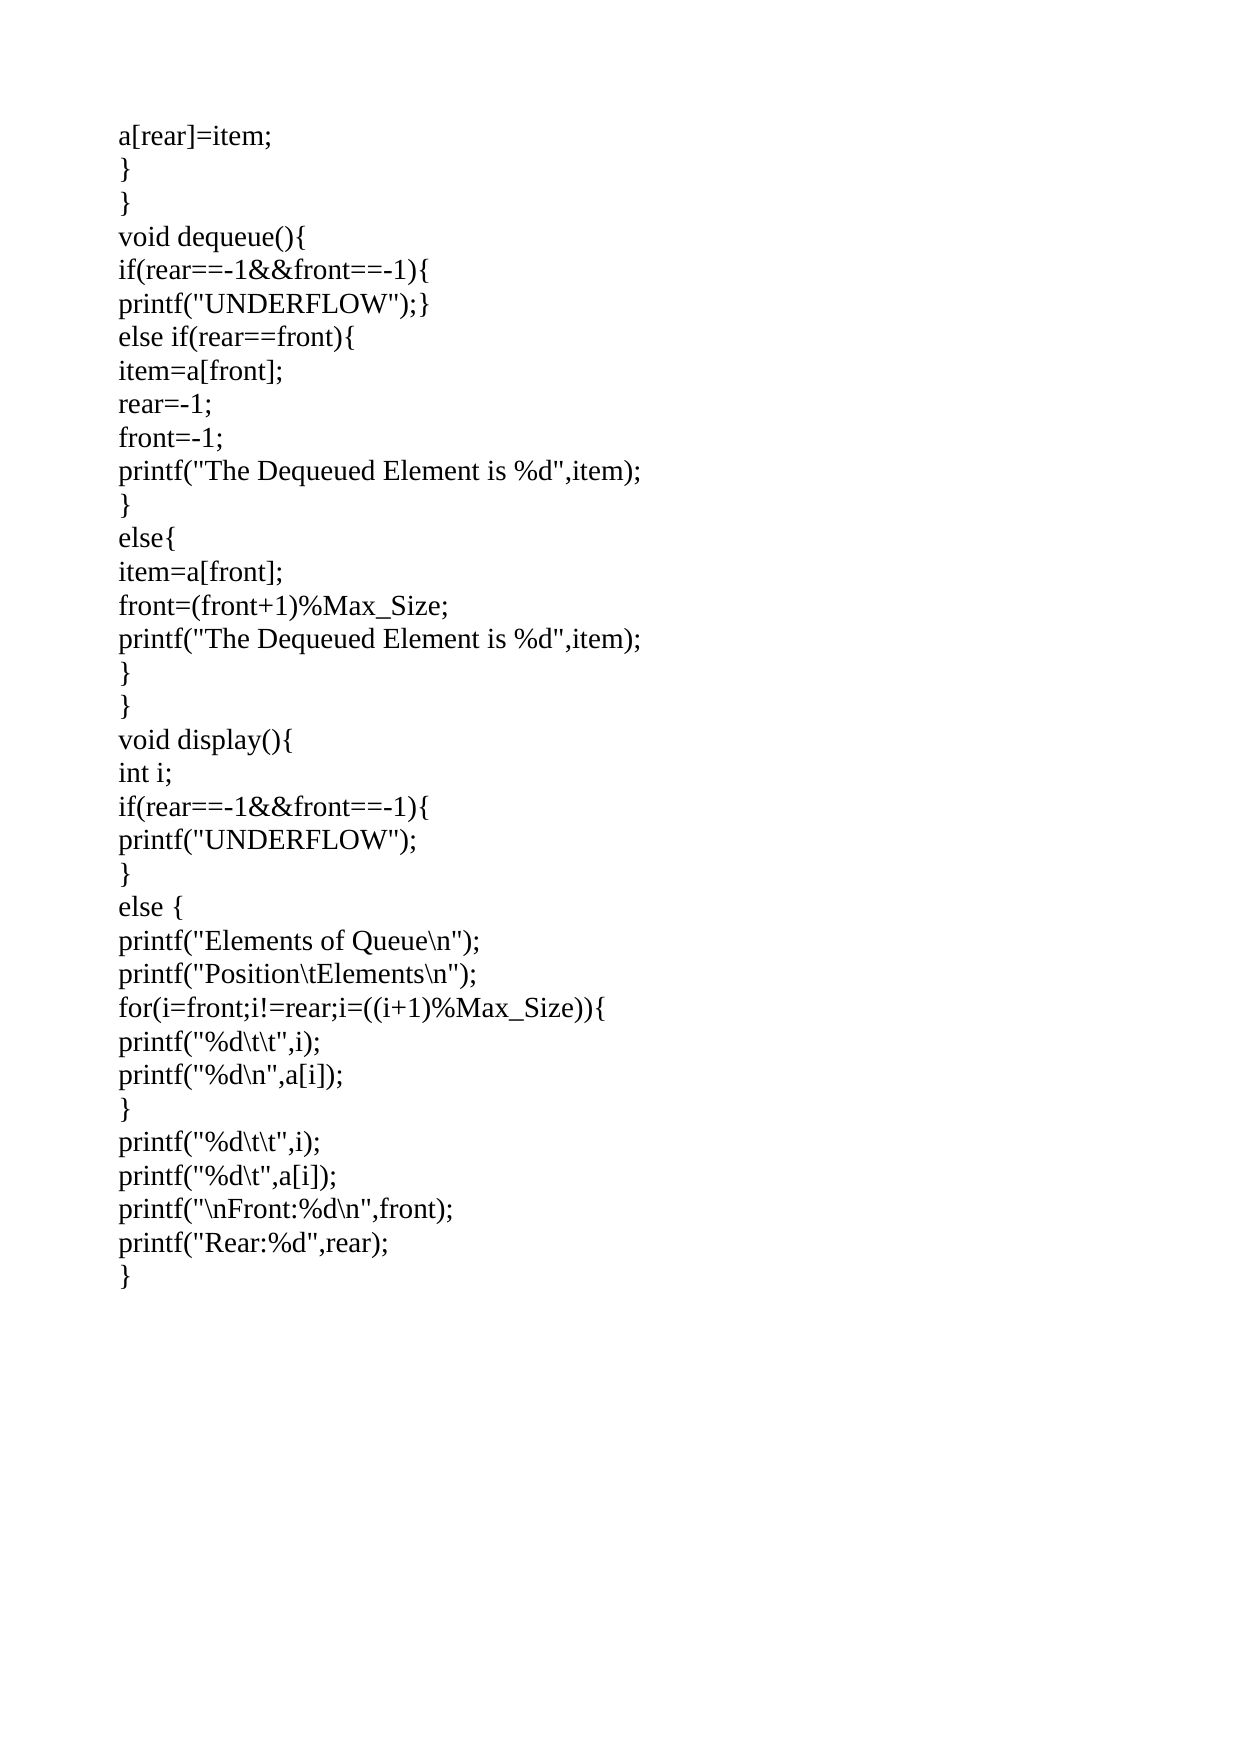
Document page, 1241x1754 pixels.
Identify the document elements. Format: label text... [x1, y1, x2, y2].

text printf("%d\t\t",i); [118, 1024, 1122, 1057]
text rear=-1; [118, 386, 1122, 420]
text void dequeue(){ [118, 219, 1122, 252]
text } [118, 152, 1122, 185]
text int i; [118, 755, 1122, 789]
text else if(rear==front){ [118, 319, 1122, 353]
text printf("\nFront:%d\n",front); [118, 1191, 1122, 1225]
text printf("The Dequeued Element is %d",item); [118, 621, 1122, 655]
text printf("The Dequeued Element is %d",item); [118, 453, 1122, 487]
text a[rear]=item; [118, 118, 1122, 152]
text printf("UNDERFLOW");} [118, 286, 1122, 319]
text printf("UNDERFLOW"); [118, 822, 1122, 856]
text void display(){ [118, 722, 1122, 755]
text } [118, 688, 1122, 722]
text } [118, 655, 1122, 688]
text else { [118, 889, 1122, 923]
text else{ [118, 521, 1122, 554]
text } [118, 487, 1122, 521]
text printf("%d\n",a[i]); [118, 1057, 1122, 1091]
text front=(front+1)%Max_Size; [118, 588, 1122, 621]
text item=a[front]; [118, 353, 1122, 386]
text printf("%d\t",a[i]); [118, 1158, 1122, 1191]
text } [118, 856, 1122, 889]
text printf("Elements of Queue\n"); [118, 923, 1122, 957]
text item=a[front]; [118, 554, 1122, 588]
text for(i=front;i!=rear;i=((i+1)%Max_Size)){ [118, 990, 1122, 1024]
text printf("Position\tElements\n"); [118, 957, 1122, 990]
text if(rear==-1&&front==-1){ [118, 789, 1122, 822]
text } [118, 1091, 1122, 1124]
text printf("%d\t\t",i); [118, 1124, 1122, 1158]
text printf("Rear:%d",rear); [118, 1225, 1122, 1258]
text front=-1; [118, 420, 1122, 453]
text } [118, 1258, 1122, 1292]
text } [118, 185, 1122, 219]
text if(rear==-1&&front==-1){ [118, 252, 1122, 286]
